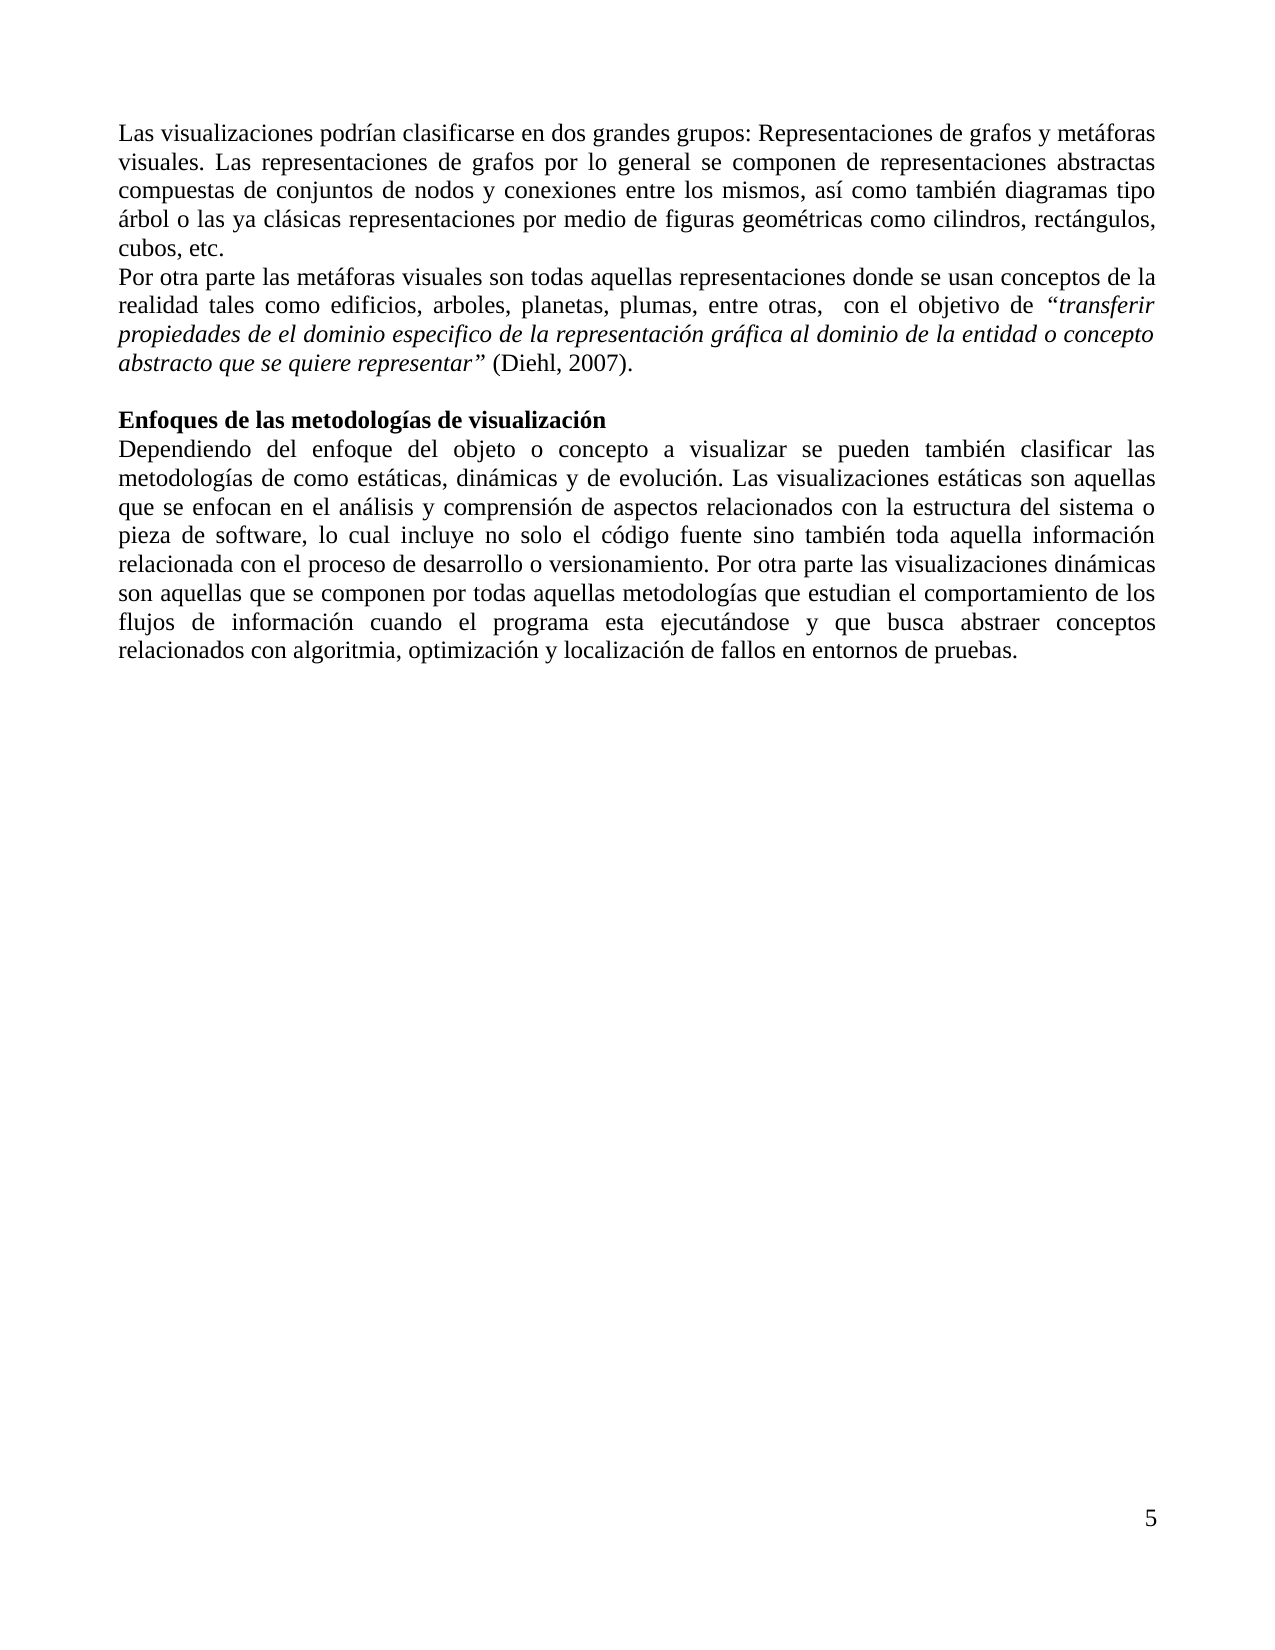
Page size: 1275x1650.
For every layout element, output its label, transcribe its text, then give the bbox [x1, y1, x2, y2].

text Las visualizaciones podrían clasificarse en dos grandes grupos: Representaciones de grafos y metáforas visuales. Las representaciones de grafos por lo general se componen de representaciones abstractas compuestas de conjuntos de nodos y conexiones entre los mismos, así como también diagramas tipo árbol o las ya clásicas representaciones por medio de figuras geométricas como cilindros, rectángulos, cubos, etc. [118, 118, 1157, 262]
text Por otra parte las metáforas visuales son todas aquellas representaciones donde se usan conceptos de la realidad tales como edificios, arboles, planetas, plumas, entre otras, con el objetivo de “transferir propiedades de el dominio especifico de la representación gráfica al dominio de la entidad o concepto abstracto que se quiere representar” (Diehl, 2007). [118, 262, 1157, 377]
text Enfoques de las metodologías de visualización [118, 406, 1157, 434]
text Dependiendo del enfoque del objeto o concepto a visualizar se pueden también clasificar las metodologías de como estáticas, dinámicas y de evolución. Las visualizaciones estáticas son aquellas que se enfocan en el análisis y comprensión de aspectos relacionados con la estructura del sistema o pieza de software, lo cual incluye no solo el código fuente sino también toda aquella información relacionada con el proceso de desarrollo o versionamiento. Por otra parte las visualizaciones dinámicas son aquellas que se componen por todas aquellas metodologías que estudian el comportamiento de los flujos de información cuando el programa esta ejecutándose y que busca abstraer conceptos relacionados con algoritmia, optimización y localización de fallos en entornos de pruebas. [118, 434, 1157, 664]
